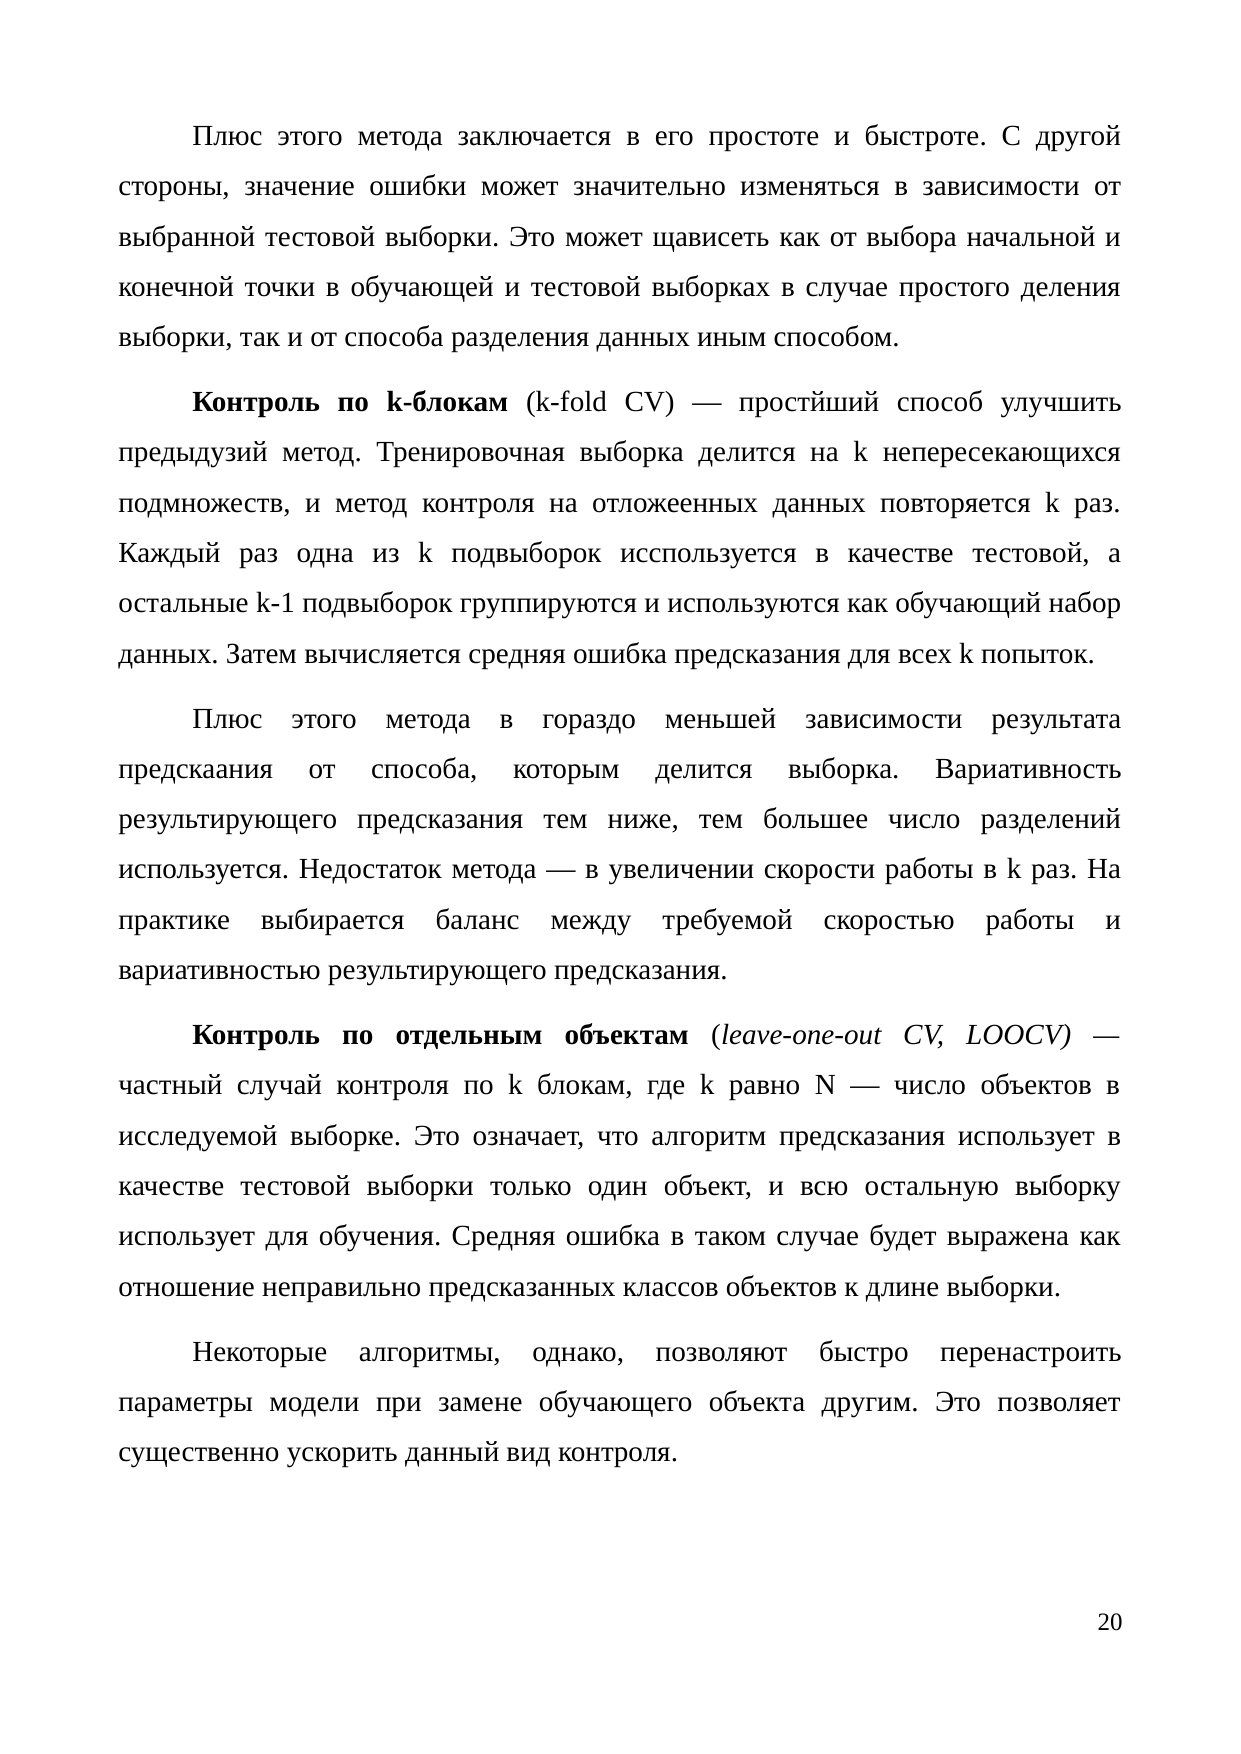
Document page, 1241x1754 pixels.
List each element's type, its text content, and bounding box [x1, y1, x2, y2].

text Плюс этого метода заключается в его простоте и быстроте. С другой стороны, значение ошибки может значительно изменяться в зависимости от выбранной тестовой выборки. Это может щависеть как от выбора начальной и конечной точки в обучающей и тестовой выборках в случае простого деления выборки, так и от способа разделения данных иным способом. [118, 118, 1122, 353]
text Контроль по k-блокам (k-fold CV) — простйший способ улучшить предыдузий метод. Тренировочная выборка делится на k непересекающихся подмножеств, и метод контроля на отложеенных данных повторяется k раз. Каждый раз одна из k подвыборок исспользуется в качестве тестовой, а остальные k-1 подвыборок группируются и используются как обучающий набор данных. Затем вычисляется средняя ошибка предсказания для всех k попыток. [118, 384, 1122, 669]
text Контроль по отдельным объектам (leave-one-out CV, LOOCV) — частный случай контроля по k блокам, где k равно N — число объектов в исследуемой выборке. Это означает, что алгоритм предсказания использует в качестве тестовой выборки только один объект, и всю остальную выборку использует для обучения. Средняя ошибка в таком случае будет выражена как отношение неправильно предсказанных классов объектов к длине выборки. [118, 1017, 1122, 1302]
text Некоторые алгоритмы, однако, позволяют быстро перенастроить параметры модели при замене обучающего объекта другим. Это позволяет существенно ускорить данный вид контроля. [118, 1334, 1122, 1468]
text Плюс этого метода в гораздо меньшей зависимости результата предскаания от способа, которым делится выборка. Вариативность результирующего предсказания тем ниже, тем большее число разделений используется. Недостаток метода — в увеличении скорости работы в k раз. На практике выбирается баланс между требуемой скоростью работы и вариативностью результирующего предсказания. [118, 701, 1122, 986]
